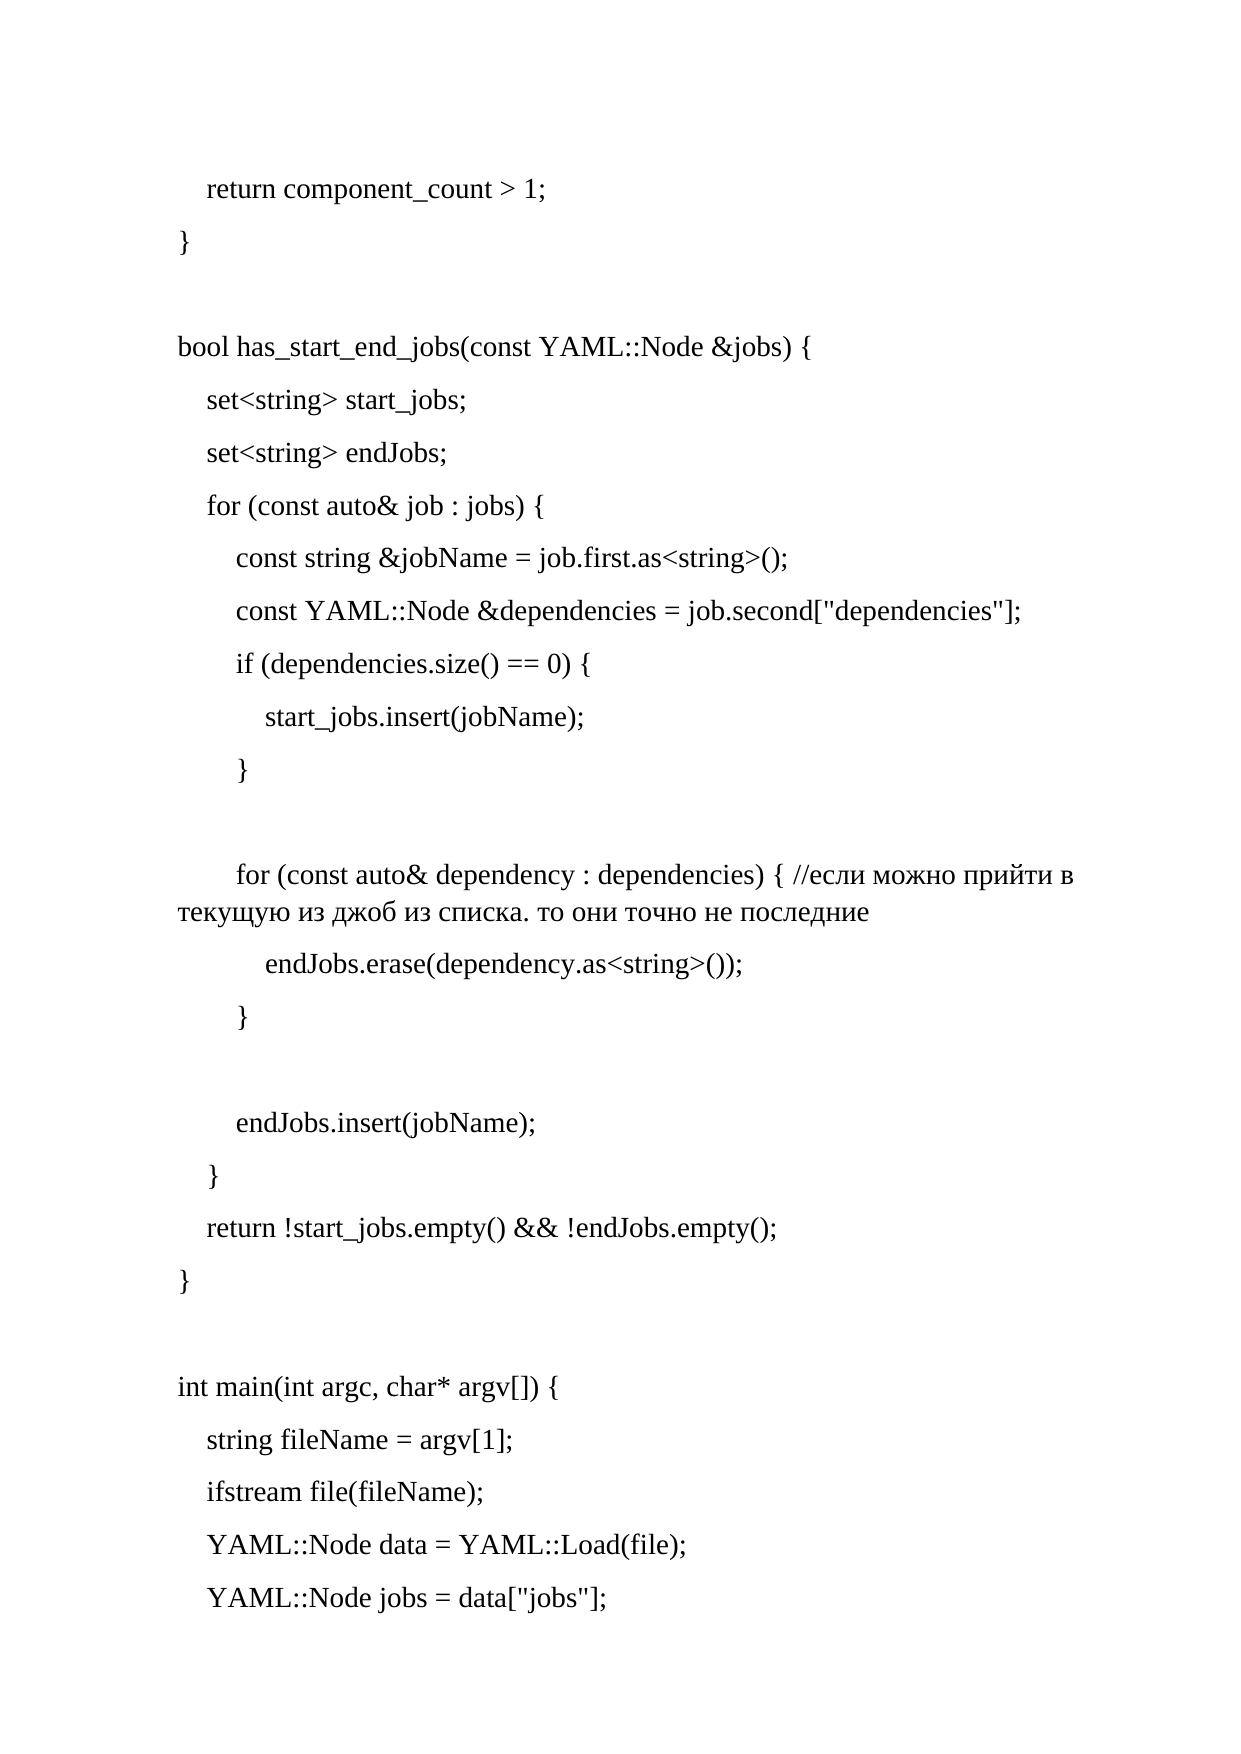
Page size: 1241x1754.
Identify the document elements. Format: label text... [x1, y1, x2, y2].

text } [177, 224, 1152, 257]
text string fileName = argv[1]; [177, 1422, 1152, 1455]
text start_jobs.insert(jobName); [177, 699, 1152, 733]
text endJobs.insert(jobName); [177, 1105, 1152, 1138]
text const string &jobName = job.first.as<string>(); [177, 541, 1152, 574]
text } [177, 752, 1152, 785]
text return component_count > 1; [177, 171, 1152, 204]
text for (const auto& job : jobs) { [177, 488, 1152, 521]
text for (const auto& dependency : dependencies) { //если можно прийти в текущую из джоб из списка. то они точно не последние [177, 857, 1152, 927]
text } [177, 1263, 1152, 1297]
text } [177, 1158, 1152, 1191]
text endJobs.erase(dependency.as<string>()); [177, 946, 1152, 980]
text if (dependencies.size() == 0) { [177, 646, 1152, 680]
text YAML::Node jobs = data["jobs"]; [177, 1580, 1152, 1614]
text const YAML::Node &dependencies = job.second["dependencies"]; [177, 593, 1152, 627]
text int main(int argc, char* argv[]) { [177, 1369, 1152, 1402]
text } [177, 999, 1152, 1033]
text return !start_jobs.empty() && !endJobs.empty(); [177, 1211, 1152, 1244]
text set<string> endJobs; [177, 435, 1152, 468]
text set<string> start_jobs; [177, 382, 1152, 416]
text bool has_start_end_jobs(const YAML::Node &jobs) { [177, 329, 1152, 363]
text ifstream file(fileName); [177, 1474, 1152, 1508]
text YAML::Node data = YAML::Load(file); [177, 1527, 1152, 1561]
